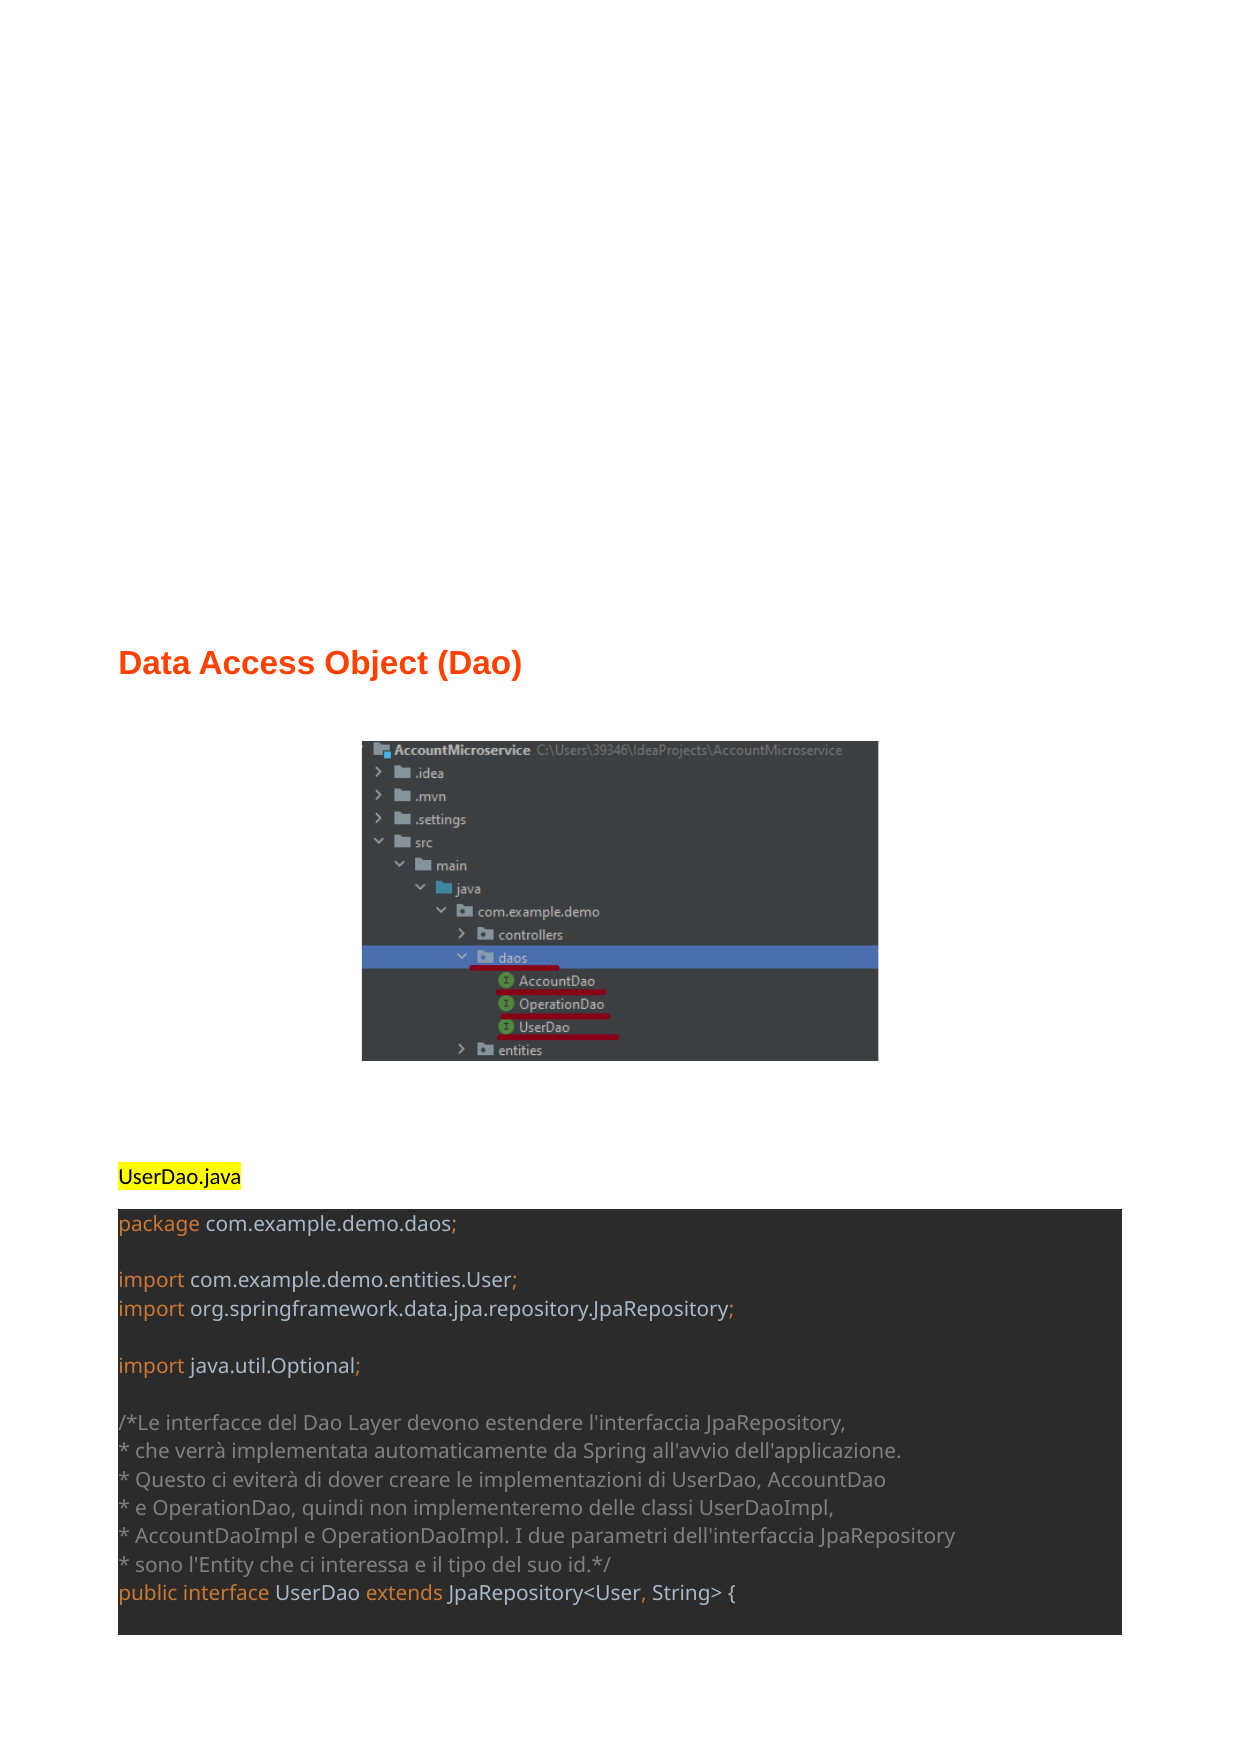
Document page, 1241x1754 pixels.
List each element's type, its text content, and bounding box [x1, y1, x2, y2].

text UserDao.java [118, 1162, 1122, 1190]
picture [361, 741, 879, 1061]
text package com.example.demo.daos; import com.example.demo.entities.User; import org.springframework.data.jpa.repository.JpaRepository; import java.util.Optional; /*Le interfacce del Dao Layer devono estendere l'interfaccia JpaRepository, * che verrà implementata automaticamente da Spring all'avvio dell'applicazione. * Questo ci eviterà di dover creare le implementazioni di UserDao, AccountDao * e OperationDao, quindi non implementeremo delle classi UserDaoImpl, * AccountDaoImpl e OperationDaoImpl. I due parametri dell'interfaccia JpaRepository * sono l'Entity che ci interessa e il tipo del suo id.*/ public interface UserDao extends JpaRepository<User, String> { [118, 1209, 1122, 1635]
subtitle Data Access Object (Dao) [118, 643, 1122, 682]
